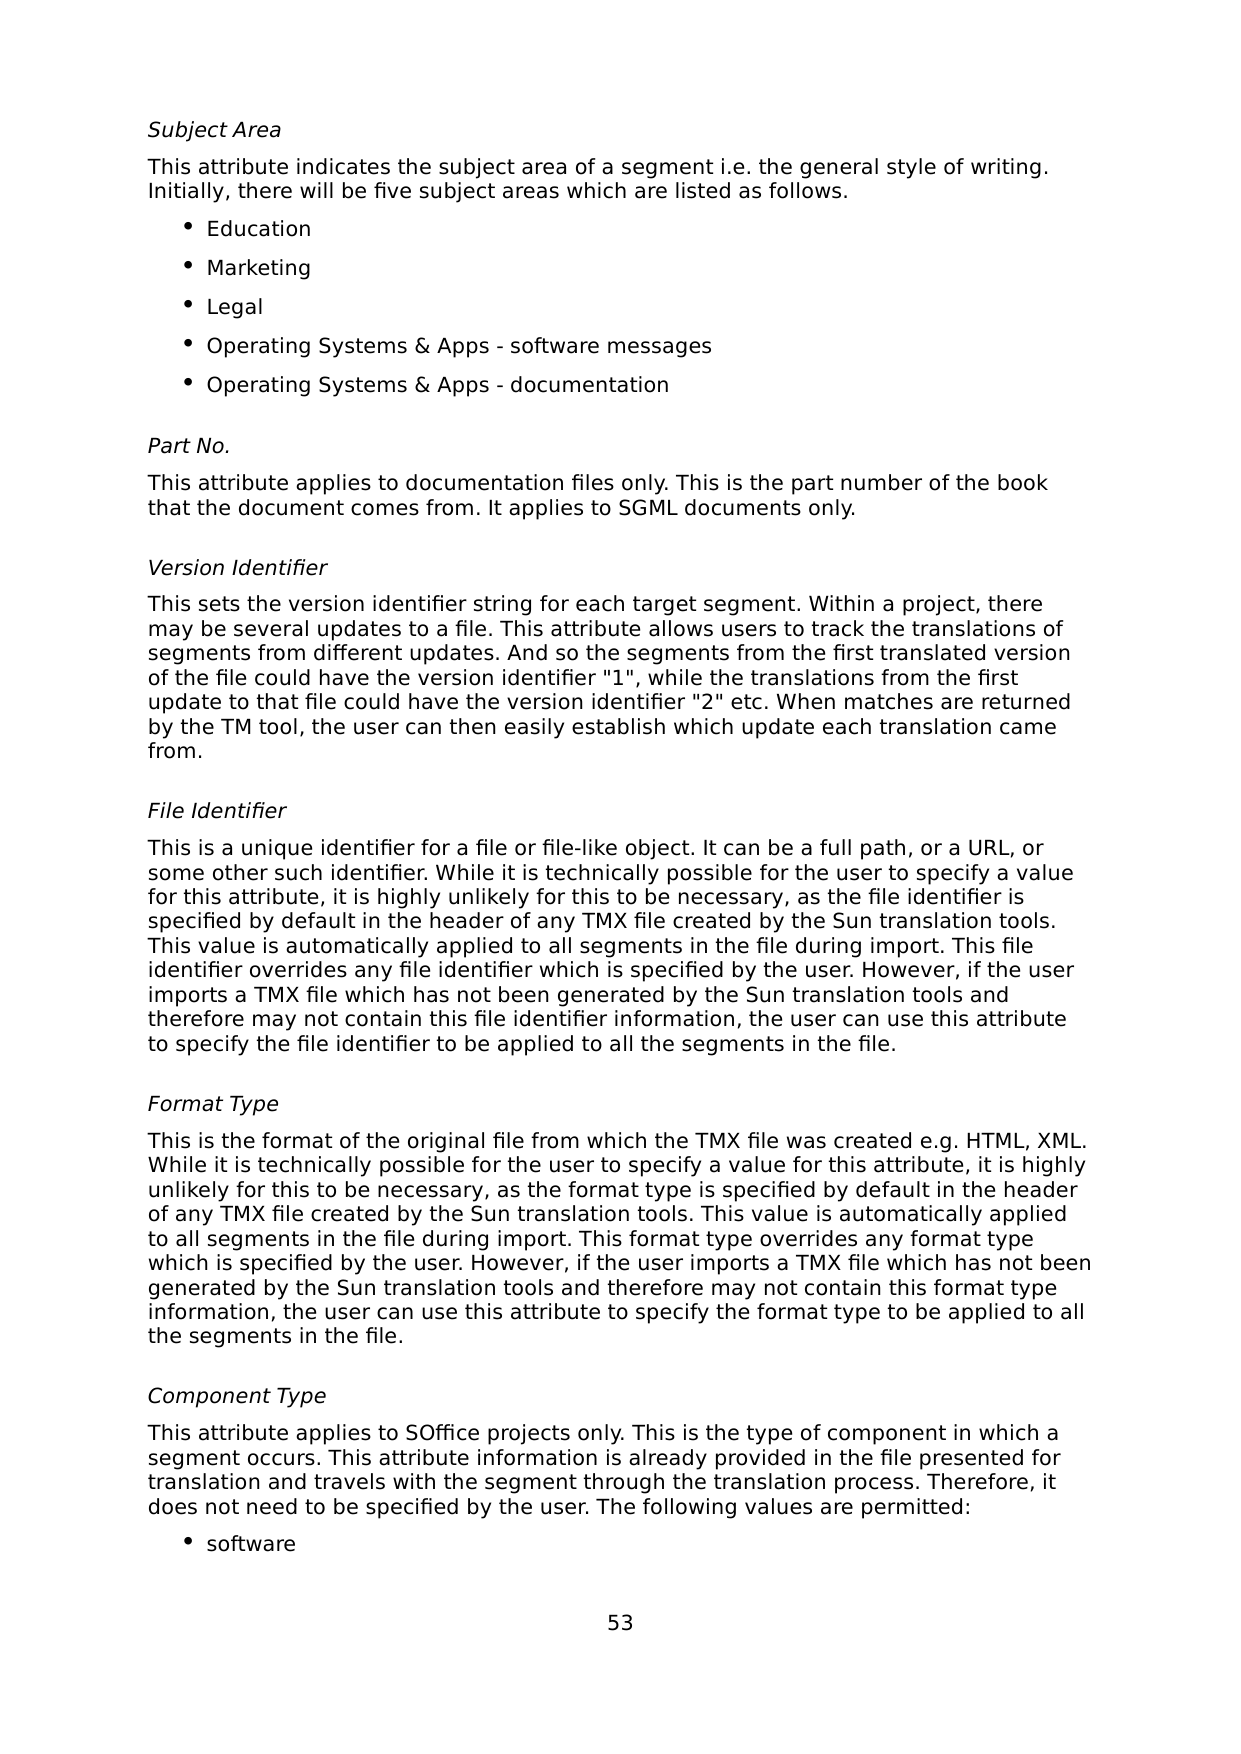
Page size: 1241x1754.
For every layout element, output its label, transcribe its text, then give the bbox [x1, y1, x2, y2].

text Format Type [148, 1092, 1093, 1116]
text Subject Area [148, 118, 1093, 143]
text Version Identifier [148, 555, 1093, 580]
list Operating Systems & Apps - software messages [183, 333, 1093, 360]
list Operating Systems & Apps - documentation [183, 372, 1093, 399]
list Legal [183, 294, 1093, 321]
list software [183, 1532, 1093, 1558]
text This sets the version identifier string for each target segment. Within a project, there may be several updates to a file. This attribute allows users to track the translations of segments from different updates. And so the segments from the first translated version of the file could have the version identifier "1", while the translations from the first update to that file could have the version identifier "2" etc. When matches are returned by the TM tool, the user can then easily establish which update each translation came from. [148, 592, 1093, 764]
text Component Type [148, 1384, 1093, 1409]
list Education [183, 216, 1093, 243]
list Marketing [183, 255, 1093, 282]
text This attribute indicates the subject area of a segment i.e. the general style of writing. Initially, there will be five subject areas which are listed as follows. [148, 155, 1093, 204]
text This is a unique identifier for a file or file-like object. It can be a full path, or a URL, or some other such identifier. While it is technically possible for the user to specify a value for this attribute, it is highly unlikely for this to be necessary, as the file identifier is specified by default in the header of any TMX file created by the Sun translation tools. This value is automatically applied to all segments in the file during import. This file identifier overrides any file identifier which is specified by the user. However, if the user imports a TMX file which has not been generated by the Sun translation tools and therefore may not contain this file identifier information, the user can use this attribute to specify the file identifier to be applied to all the segments in the file. [148, 836, 1093, 1056]
text Part No. [148, 434, 1093, 459]
text This attribute applies to SOffice projects only. This is the type of component in which a segment occurs. This attribute information is already provided in the file presented for translation and travels with the segment through the translation process. Therefore, it does not need to be specified by the user. The following values are permitted: [148, 1421, 1093, 1519]
text This attribute applies to documentation files only. This is the part number of the book that the document comes from. It applies to SGML documents only. [148, 471, 1093, 520]
text This is the format of the original file from which the TMX file was created e.g. HTML, XML. While it is technically possible for the user to specify a value for this attribute, it is highly unlikely for this to be necessary, as the format type is specified by default in the header of any TMX file created by the Sun translation tools. This value is automatically applied to all segments in the file during import. This format type overrides any format type which is specified by the user. However, if the user imports a TMX file which has not been generated by the Sun translation tools and therefore may not contain this format type information, the user can use this attribute to specify the format type to be applied to all the segments in the file. [148, 1128, 1093, 1349]
text File Identifier [148, 799, 1093, 823]
